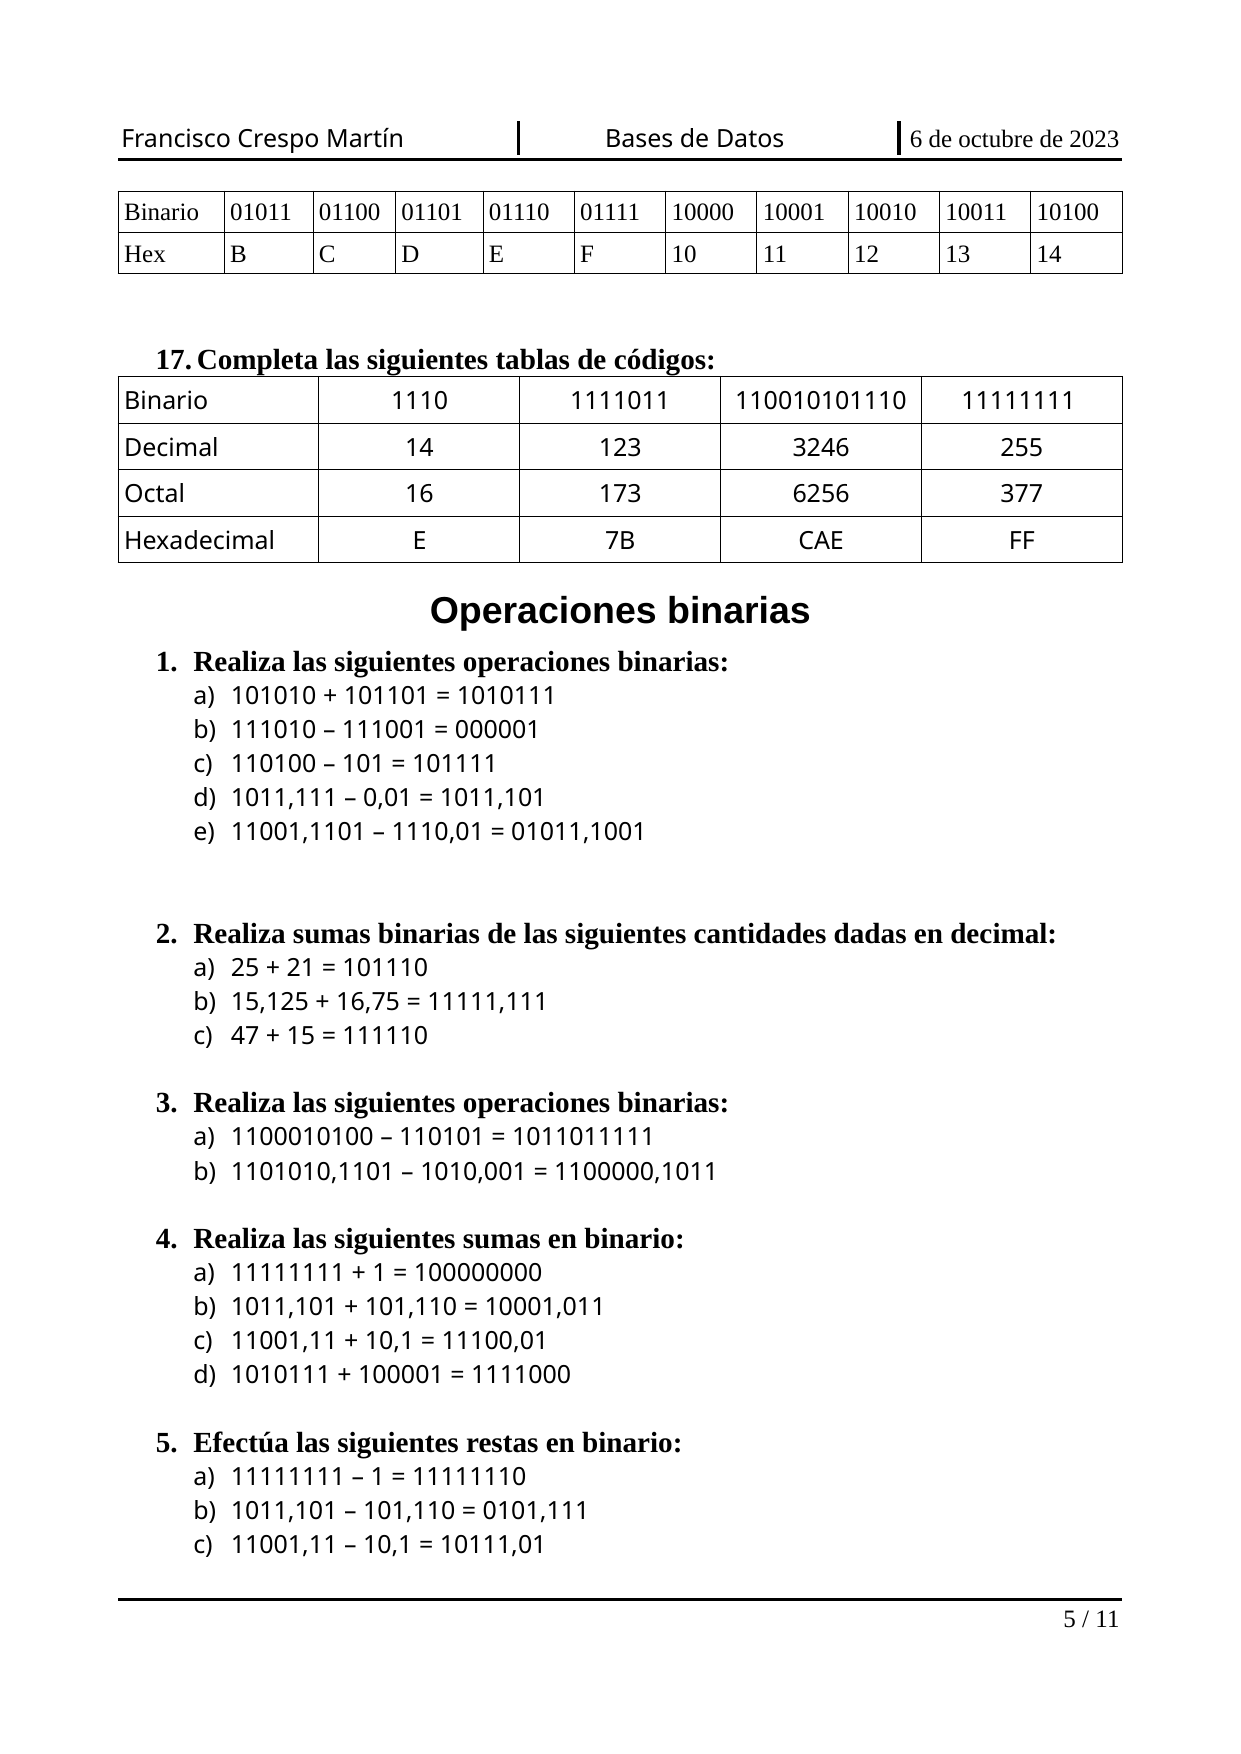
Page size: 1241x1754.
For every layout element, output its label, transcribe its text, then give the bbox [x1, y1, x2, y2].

table_cell 01100 [314, 192, 395, 232]
table_cell Hex [119, 233, 224, 273]
table_cell 12 [849, 233, 939, 273]
subtitle 47 + 15 = 111110 [193, 1017, 1122, 1051]
subtitle 110100 – 101 = 101111 [193, 745, 1122, 779]
subtitle 1011,101 – 101,110 = 0101,111 [193, 1493, 1122, 1527]
table_cell CAE [721, 517, 921, 562]
subtitle 101010 + 101101 = 1010111 [193, 677, 1122, 711]
subtitle Efectúa las siguientes restas en binario: [156, 1425, 1122, 1459]
subtitle Realiza las siguientes operaciones binarias: [156, 644, 1122, 677]
subtitle 11001,11 + 10,1 = 11100,01 [193, 1323, 1122, 1357]
subtitle 1010111 + 100001 = 1111000 [193, 1357, 1122, 1391]
subtitle 11111111 + 1 = 100000000 [193, 1255, 1122, 1289]
table_header 1111011 [520, 377, 720, 422]
subtitle 11001,1101 – 1110,01 = 01011,1001 [193, 813, 1122, 848]
table_cell 01111 [575, 192, 665, 232]
table_cell 14 [319, 424, 519, 469]
table_cell E [319, 517, 519, 562]
table_cell 01110 [484, 192, 574, 232]
text Operaciones binarias [118, 588, 1122, 631]
table_cell 01011 [225, 192, 313, 232]
table_cell 16 [319, 470, 519, 516]
subtitle Realiza las siguientes operaciones binarias: [156, 1086, 1122, 1119]
table_cell C [314, 233, 395, 273]
subtitle 15,125 + 16,75 = 11111,111 [193, 983, 1122, 1017]
subtitle Realiza sumas binarias de las siguientes cantidades dadas en decimal: [156, 916, 1122, 949]
table_cell 14 [1031, 233, 1122, 273]
subtitle 1011,101 + 101,110 = 10001,011 [193, 1289, 1122, 1323]
table_cell 10 [666, 233, 756, 273]
table_cell 7B [520, 517, 720, 562]
table_cell Binario [119, 192, 224, 232]
table_cell 255 [922, 424, 1122, 469]
table_cell Hexadecimal [119, 517, 318, 562]
table_cell 10000 [666, 192, 756, 232]
table_cell 173 [520, 470, 720, 516]
table_header 1110 [319, 377, 519, 422]
table_header 11111111 [922, 377, 1122, 422]
table_header 110010101110 [721, 377, 921, 422]
table_cell D [396, 233, 483, 273]
table_cell 13 [940, 233, 1030, 273]
table_cell 11 [757, 233, 848, 273]
table_header Binario [119, 377, 318, 422]
table_cell 6256 [721, 470, 921, 516]
table_cell 10011 [940, 192, 1030, 232]
table_cell 123 [520, 424, 720, 469]
table_cell E [484, 233, 574, 273]
subtitle 1011,111 – 0,01 = 1011,101 [193, 779, 1122, 813]
subtitle 25 + 21 = 101110 [193, 949, 1122, 983]
table_cell F [575, 233, 665, 273]
subtitle 1100010100 – 110101 = 1011011111 [193, 1119, 1122, 1153]
table_cell 3246 [721, 424, 921, 469]
table_cell 377 [922, 470, 1122, 516]
table_cell FF [922, 517, 1122, 562]
subtitle Realiza las siguientes sumas en binario: [156, 1221, 1122, 1255]
table_cell 01101 [396, 192, 483, 232]
subtitle 11001,11 – 10,1 = 10111,01 [193, 1527, 1122, 1561]
table_cell 10100 [1031, 192, 1122, 232]
table_cell 10001 [757, 192, 848, 232]
subtitle 111010 – 111001 = 000001 [193, 711, 1122, 745]
subtitle 11111111 – 1 = 11111110 [193, 1459, 1122, 1493]
subtitle Completa las siguientes tablas de códigos: [155, 342, 1122, 376]
table_cell 10010 [849, 192, 939, 232]
table_cell B [225, 233, 313, 273]
subtitle 1101010,1101 – 1010,001 = 1100000,1011 [193, 1153, 1122, 1187]
table_cell Octal [119, 470, 318, 516]
table_cell Decimal [119, 424, 318, 469]
